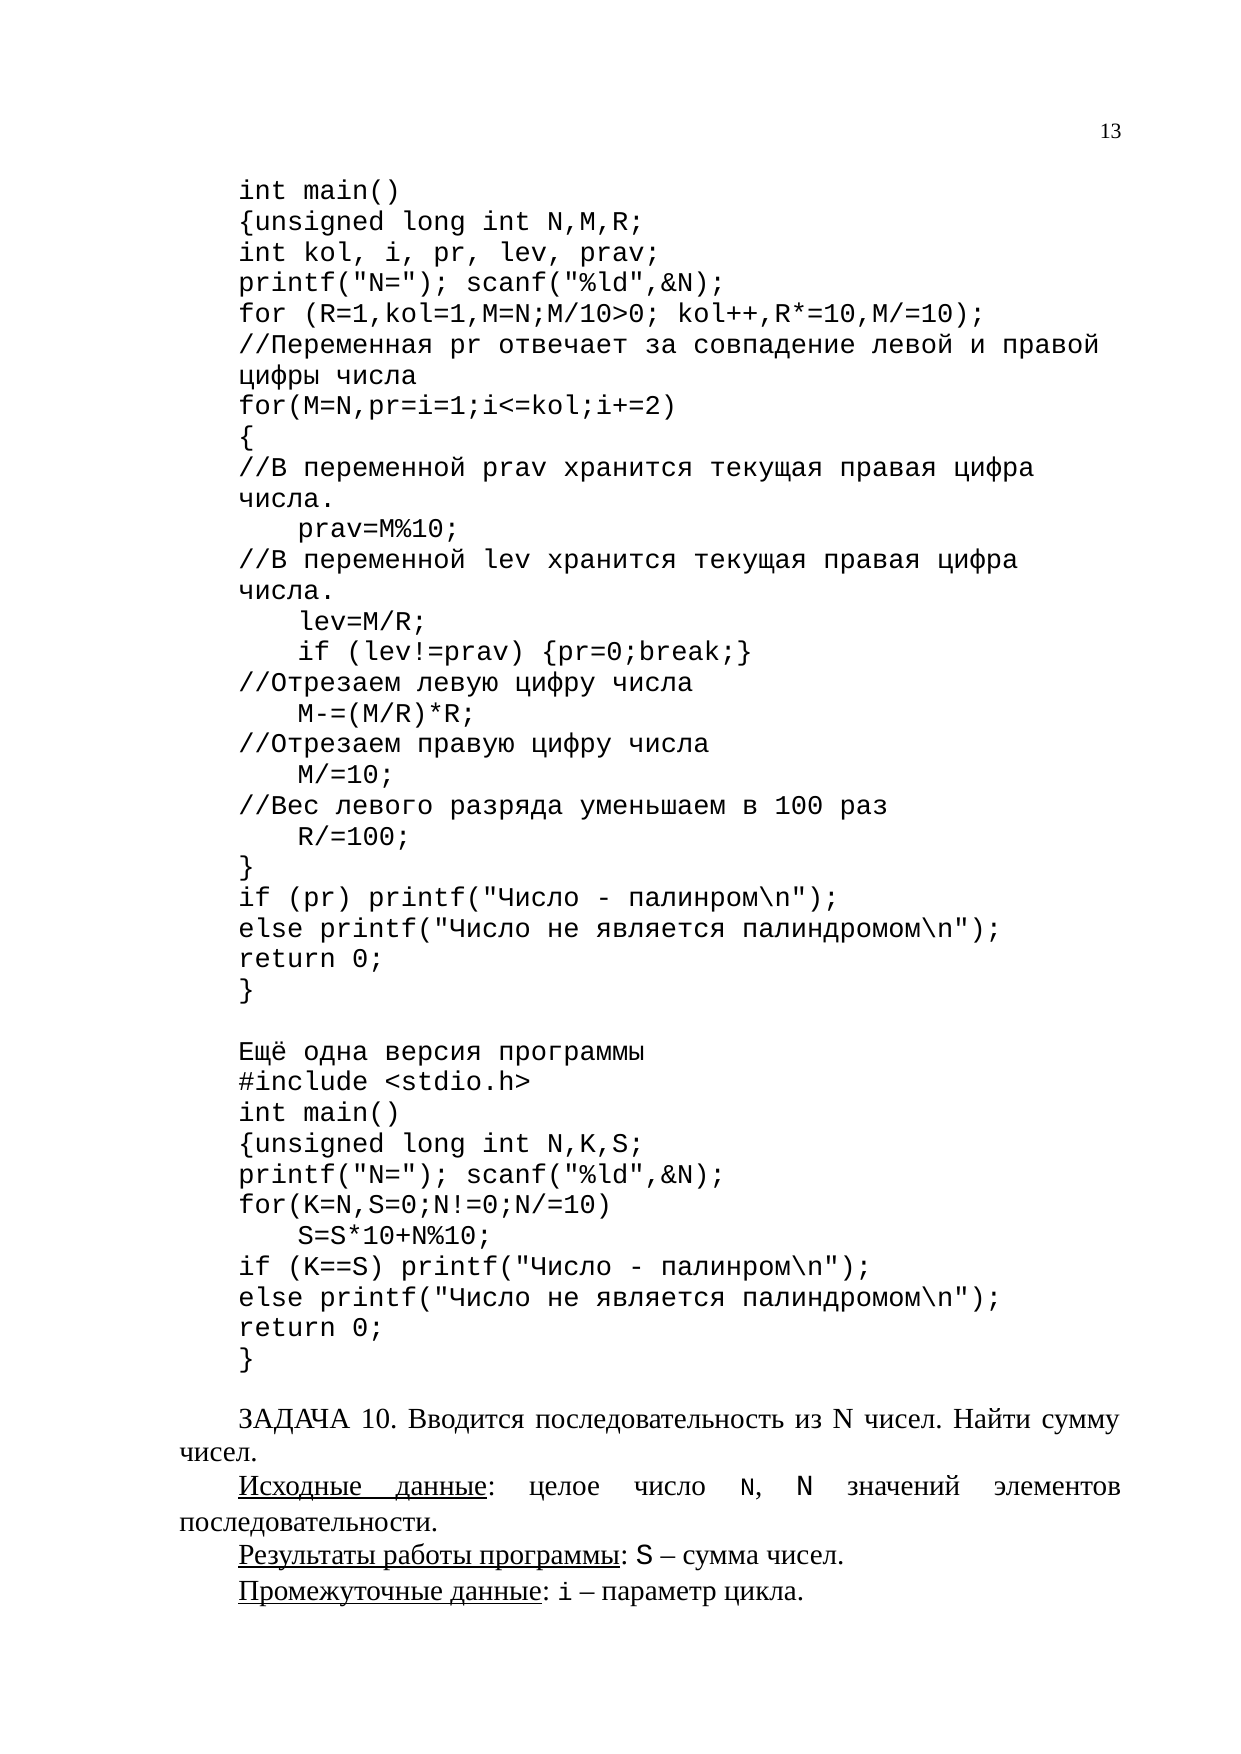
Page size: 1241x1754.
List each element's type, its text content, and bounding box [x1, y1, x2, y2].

text int main() [238, 1099, 1121, 1130]
text for(K=N,S=0;N!=0;N/=10) [238, 1191, 1121, 1222]
text } [238, 853, 1121, 884]
text Промежуточные данные: i – параметр цикла. [179, 1573, 1121, 1608]
text Ещё одна версия программы [238, 1037, 1121, 1068]
text int kol, i, pr, lev, prav; [238, 238, 1121, 269]
text else printf("Число не является палиндромом\n"); [238, 1283, 1121, 1314]
text for (R=1,kol=1,M=N;M/10>0; kol++,R*=10,M/=10); [238, 300, 1121, 331]
text return 0; [238, 945, 1121, 976]
text } [238, 1345, 1121, 1376]
text if (K==S) printf("Число - палинром\n"); [238, 1253, 1121, 1283]
text S=S*10+N%10; [238, 1222, 1121, 1253]
text if (lev!=prav) {pr=0;break;} [238, 638, 1121, 669]
text else printf("Число не является палиндромом\n"); [238, 914, 1121, 945]
text return 0; [238, 1314, 1121, 1345]
text //В переменной lev хранится текущая правая цифра числа. [238, 546, 1121, 607]
text M/=10; [238, 761, 1121, 792]
text for(M=N,pr=i=1;i<=kol;i+=2) [238, 392, 1121, 423]
text printf("N="); scanf("%ld",&N); [238, 269, 1121, 300]
text lev=M/R; [238, 607, 1121, 638]
text //Переменная pr отвечает за совпадение левой и правой цифры числа [238, 331, 1121, 392]
text Результаты работы программы: S – сумма чисел. [179, 1537, 1121, 1573]
text if (pr) printf("Число - палинром\n"); [238, 884, 1121, 914]
text {unsigned long int N,M,R; [238, 208, 1121, 238]
text R/=100; [238, 822, 1121, 853]
text #include <stdio.h> [238, 1068, 1121, 1099]
text //Вес левого разряда уменьшаем в 100 раз [238, 792, 1121, 822]
text //Отрезаем правую цифру числа [238, 730, 1121, 761]
text ЗАДАЧА 10. Вводится последовательность из N чисел. Найти сумму чисел. [179, 1401, 1121, 1468]
text } [238, 976, 1121, 1007]
text int main() [238, 177, 1121, 208]
text prav=M%10; [238, 515, 1121, 546]
text //Отрезаем левую цифру числа [238, 669, 1121, 699]
text {unsigned long int N,K,S; [238, 1130, 1121, 1160]
text printf("N="); scanf("%ld",&N); [238, 1160, 1121, 1191]
text { [238, 423, 1121, 454]
text Исходные данные: целое число N, N значений элементов последовательности. [179, 1468, 1121, 1537]
text M-=(M/R)*R; [238, 699, 1121, 730]
text //В переменной prav хранится текущая правая цифра числа. [238, 454, 1121, 515]
